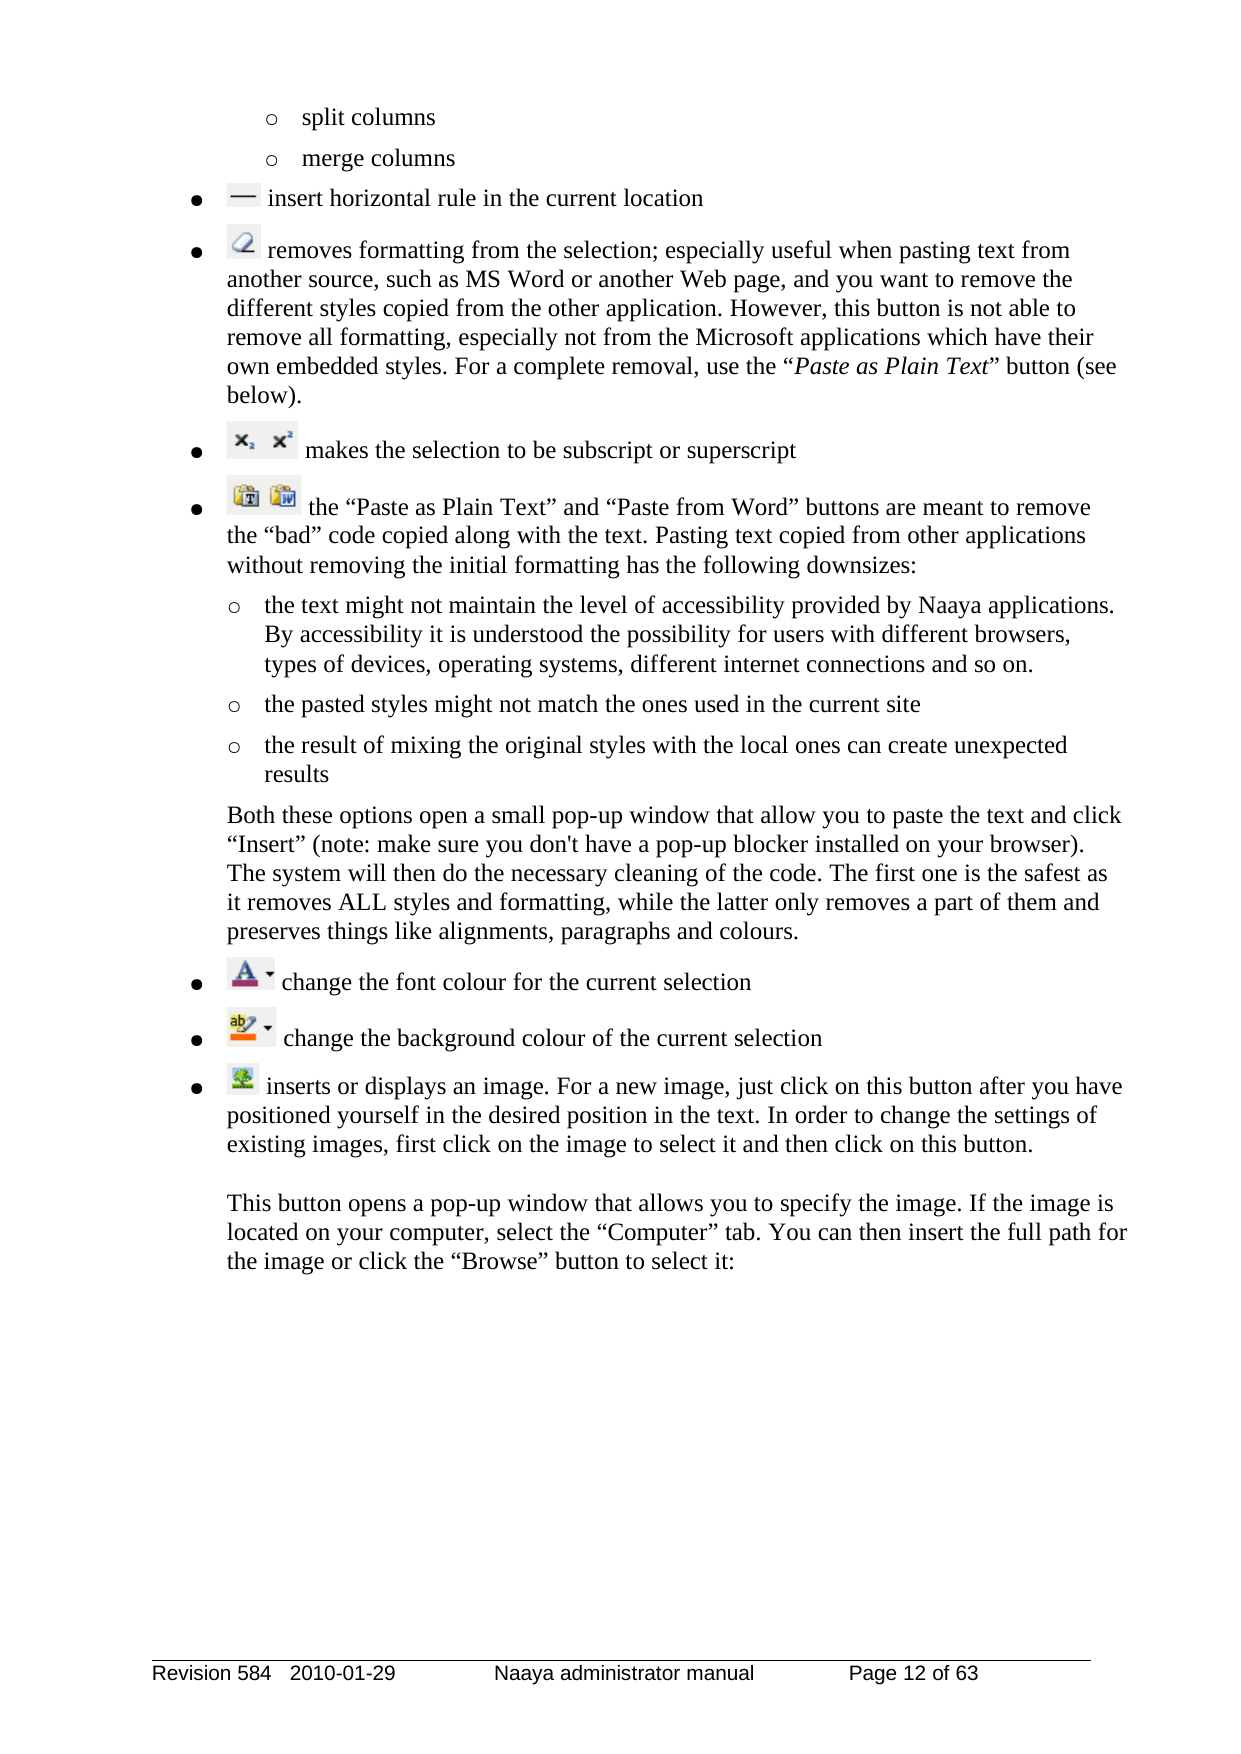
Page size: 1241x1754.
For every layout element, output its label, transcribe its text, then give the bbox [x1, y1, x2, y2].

list makes the selection to be subscript or superscript [189, 421, 1128, 464]
list the text might not maintain the level of accessibility provided by Naaya applications. By accessibility it is understood the possibility for users with different browsers, types of devices, operating systems, different internet connections and so on. [227, 590, 1128, 677]
picture [226, 224, 261, 259]
list the result of mixing the original styles with the local ones can create unexpected results [227, 730, 1128, 788]
list split columns [264, 102, 1128, 131]
list inserts or displays an image. For a new image, just click on this button after you have positioned yourself in the desired position in the text. In order to change the settings of existing images, first click on the image to select it and then click on this button. This button opens a pop-up window that allows you to specify the image. If the image is located on your computer, select the “Computer” tab. You can then insert the full path for the image or click the “Browse” button to select it: [189, 1063, 1128, 1275]
list the pasted styles might not match the ones used in the current site [227, 689, 1128, 718]
list merge columns [264, 142, 1128, 171]
picture [226, 957, 275, 990]
list change the font colour for the current selection [189, 957, 1128, 995]
list insert horizontal rule in the current location [189, 183, 1128, 212]
picture [226, 475, 302, 515]
picture [226, 183, 261, 207]
picture [226, 1007, 277, 1047]
picture [226, 421, 299, 459]
list removes formatting from the selection; especially useful when pasting text from another source, such as MS Word or another Web page, and you want to remove the different styles copied from the other application. However, this button is not able to remove all formatting, especially not from the Microsoft applications which have their own embedded styles. For a complete removal, use the “Paste as Plain Text” button (see below). [189, 224, 1128, 409]
picture [226, 1063, 260, 1095]
list change the background colour of the current selection [189, 1007, 1128, 1052]
list Both these options open a small pop-up window that allow you to paste the text and click “Insert” (note: make sure you don't have a pop-up blocker installed on your browser). The system will then do the necessary cleaning of the code. The first one is the safest as it removes ALL styles and formatting, while the latter only removes a part of them and preserves things like alignments, paragraphs and colours. [189, 800, 1128, 945]
list the “Paste as Plain Text” and “Paste from Word” buttons are meant to remove the “bad” code copied along with the text. Pasting text copied from other applications without removing the initial formatting has the following downsizes: [189, 476, 1128, 578]
